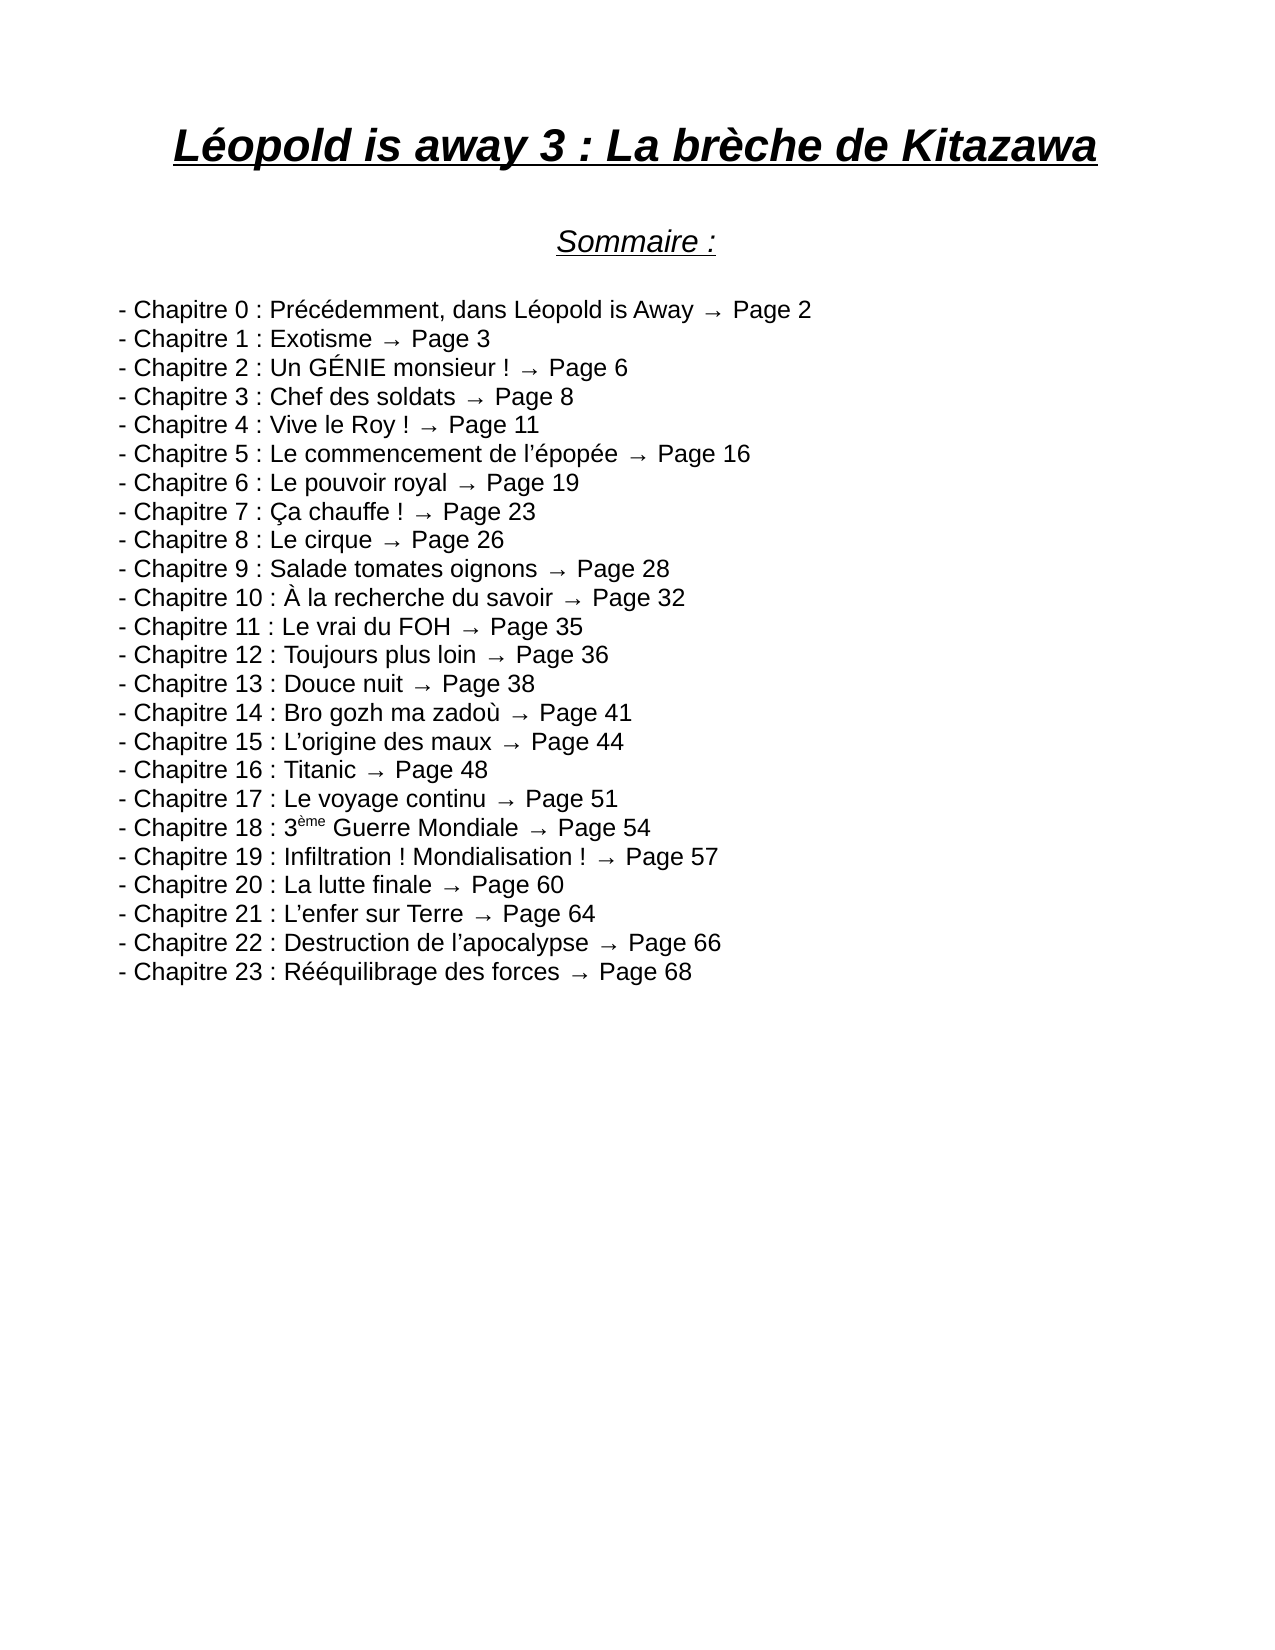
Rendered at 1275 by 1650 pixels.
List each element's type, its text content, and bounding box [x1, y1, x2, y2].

text - Chapitre 10 : À la recherche du savoir → Page 32 [118, 583, 1157, 612]
text Sommaire : [118, 223, 1157, 259]
text - Chapitre 19 : Infiltration ! Mondialisation ! → Page 57 [118, 842, 1157, 870]
text - Chapitre 21 : L’enfer sur Terre → Page 64 [118, 899, 1157, 928]
text - Chapitre 12 : Toujours plus loin → Page 36 [118, 640, 1157, 669]
text - Chapitre 8 : Le cirque → Page 26 [118, 525, 1157, 554]
text - Chapitre 2 : Un GÉNIE monsieur ! → Page 6 [118, 353, 1157, 382]
text - Chapitre 14 : Bro gozh ma zadoù → Page 41 [118, 698, 1157, 727]
text - Chapitre 18 : 3ème Guerre Mondiale → Page 54 [118, 813, 1157, 842]
text - Chapitre 17 : Le voyage continu → Page 51 [118, 784, 1157, 813]
text - Chapitre 1 : Exotisme → Page 3 [118, 324, 1157, 353]
text - Chapitre 5 : Le commencement de l’épopée → Page 16 [118, 439, 1157, 468]
text - Chapitre 0 : Précédemment, dans Léopold is Away → Page 2 [118, 295, 1157, 324]
text - Chapitre 20 : La lutte finale → Page 60 [118, 870, 1157, 899]
text - Chapitre 3 : Chef des soldats → Page 8 [118, 382, 1157, 410]
text - Chapitre 6 : Le pouvoir royal → Page 19 [118, 468, 1157, 497]
text - Chapitre 11 : Le vrai du FOH → Page 35 [118, 612, 1157, 640]
text - Chapitre 16 : Titanic → Page 48 [118, 755, 1157, 784]
text - Chapitre 22 : Destruction de l’apocalypse → Page 66 [118, 928, 1157, 957]
text - Chapitre 15 : L’origine des maux → Page 44 [118, 727, 1157, 755]
text - Chapitre 13 : Douce nuit → Page 38 [118, 669, 1157, 698]
text - Chapitre 7 : Ça chauffe ! → Page 23 [118, 497, 1157, 525]
text - Chapitre 23 : Rééquilibrage des forces → Page 68 [118, 957, 1157, 985]
text - Chapitre 9 : Salade tomates oignons → Page 28 [118, 554, 1157, 583]
text Léopold is away 3 : La brèche de Kitazawa [118, 118, 1157, 171]
text - Chapitre 4 : Vive le Roy ! → Page 11 [118, 410, 1157, 439]
